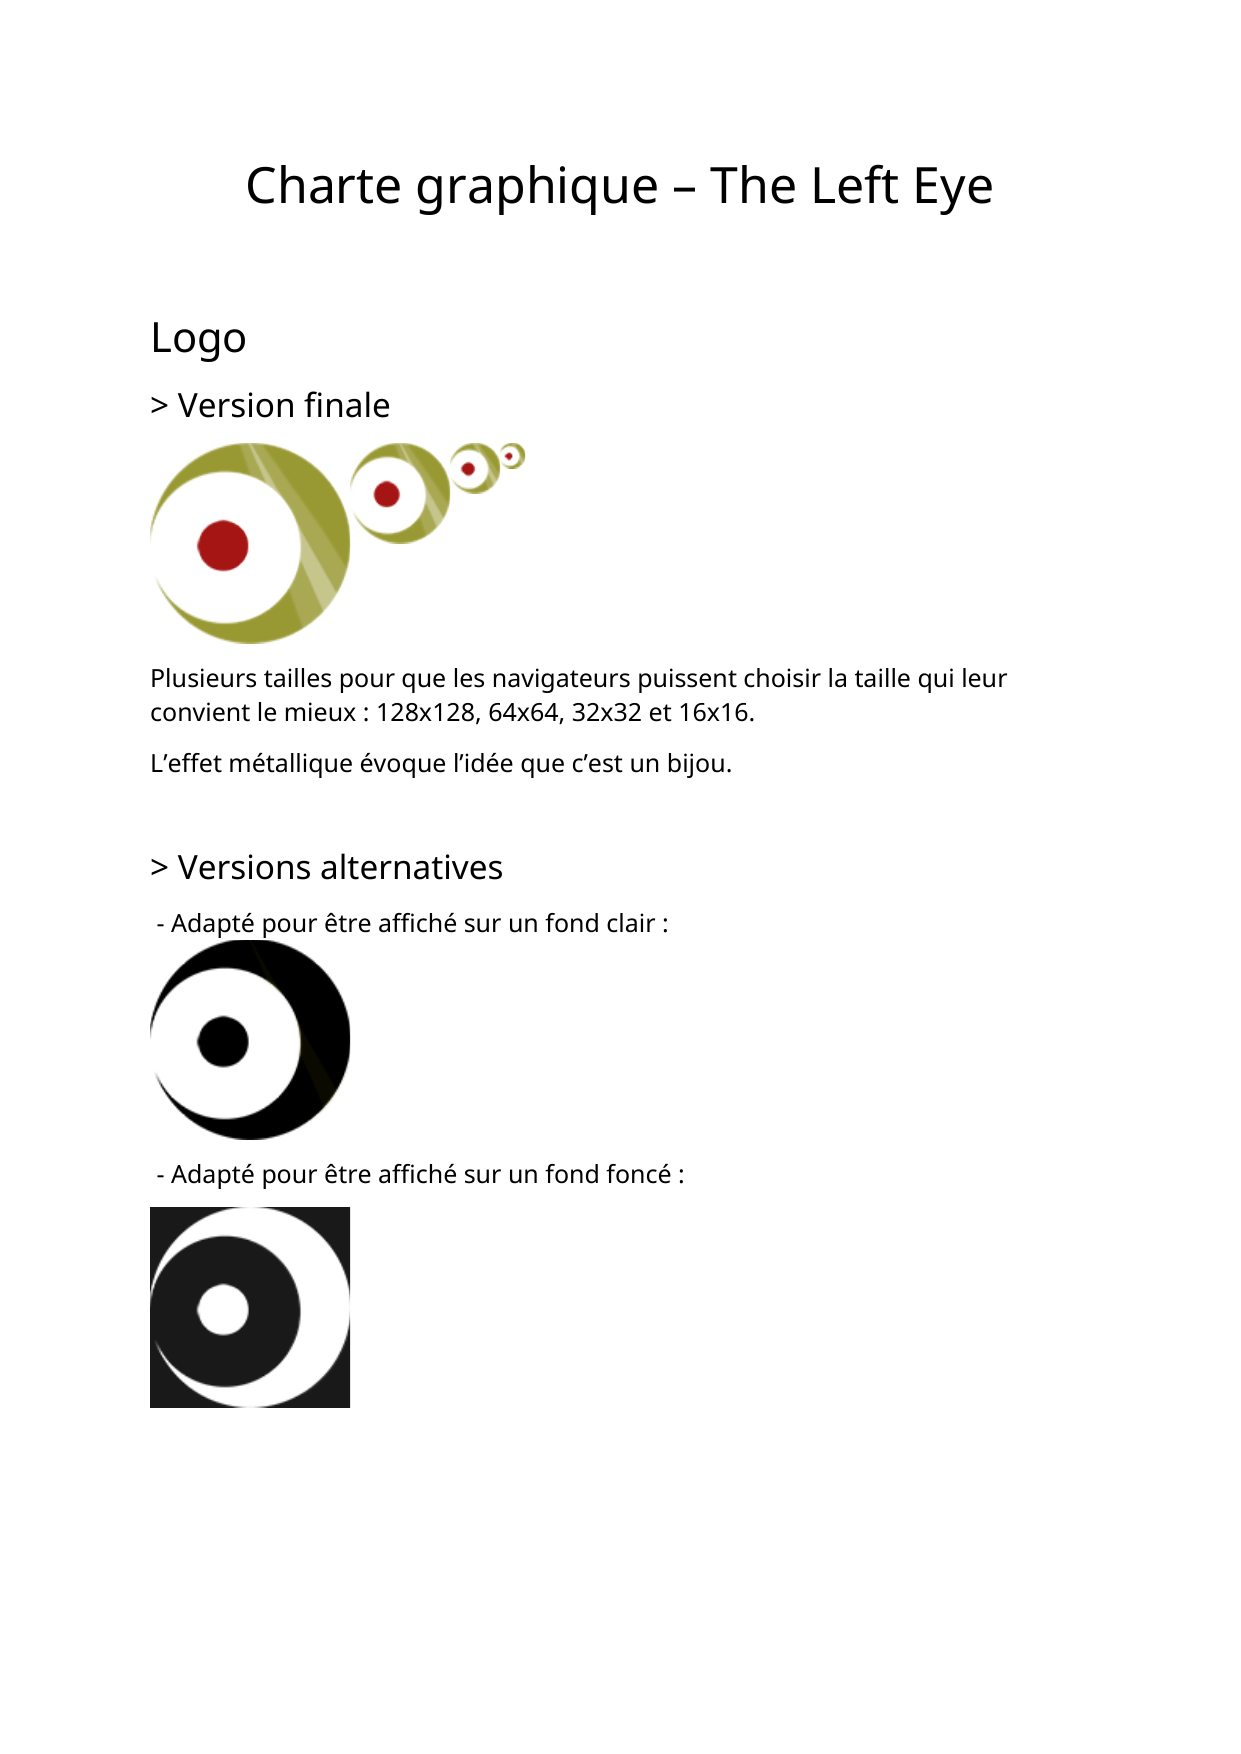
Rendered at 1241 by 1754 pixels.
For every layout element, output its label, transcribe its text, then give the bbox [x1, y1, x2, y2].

text L’effet métallique évoque l’idée que c’est un bijou. [150, 745, 1090, 779]
text Plusieurs tailles pour que les navigateurs puissent choisir la taille qui leur convient le mieux : 128x128, 64x64, 32x32 et 16x16. [150, 660, 1090, 728]
text Logo [150, 308, 1090, 365]
text > Version finale [150, 382, 1090, 427]
text > Versions alternatives [150, 844, 1090, 889]
picture [150, 1207, 350, 1408]
picture [150, 940, 350, 1140]
text - Adapté pour être affiché sur un fond foncé : [150, 1157, 1090, 1191]
text Charte graphique – The Left Eye [150, 150, 1090, 218]
picture [150, 443, 525, 644]
text - Adapté pour être affiché sur un fond clair : [150, 906, 1090, 1140]
